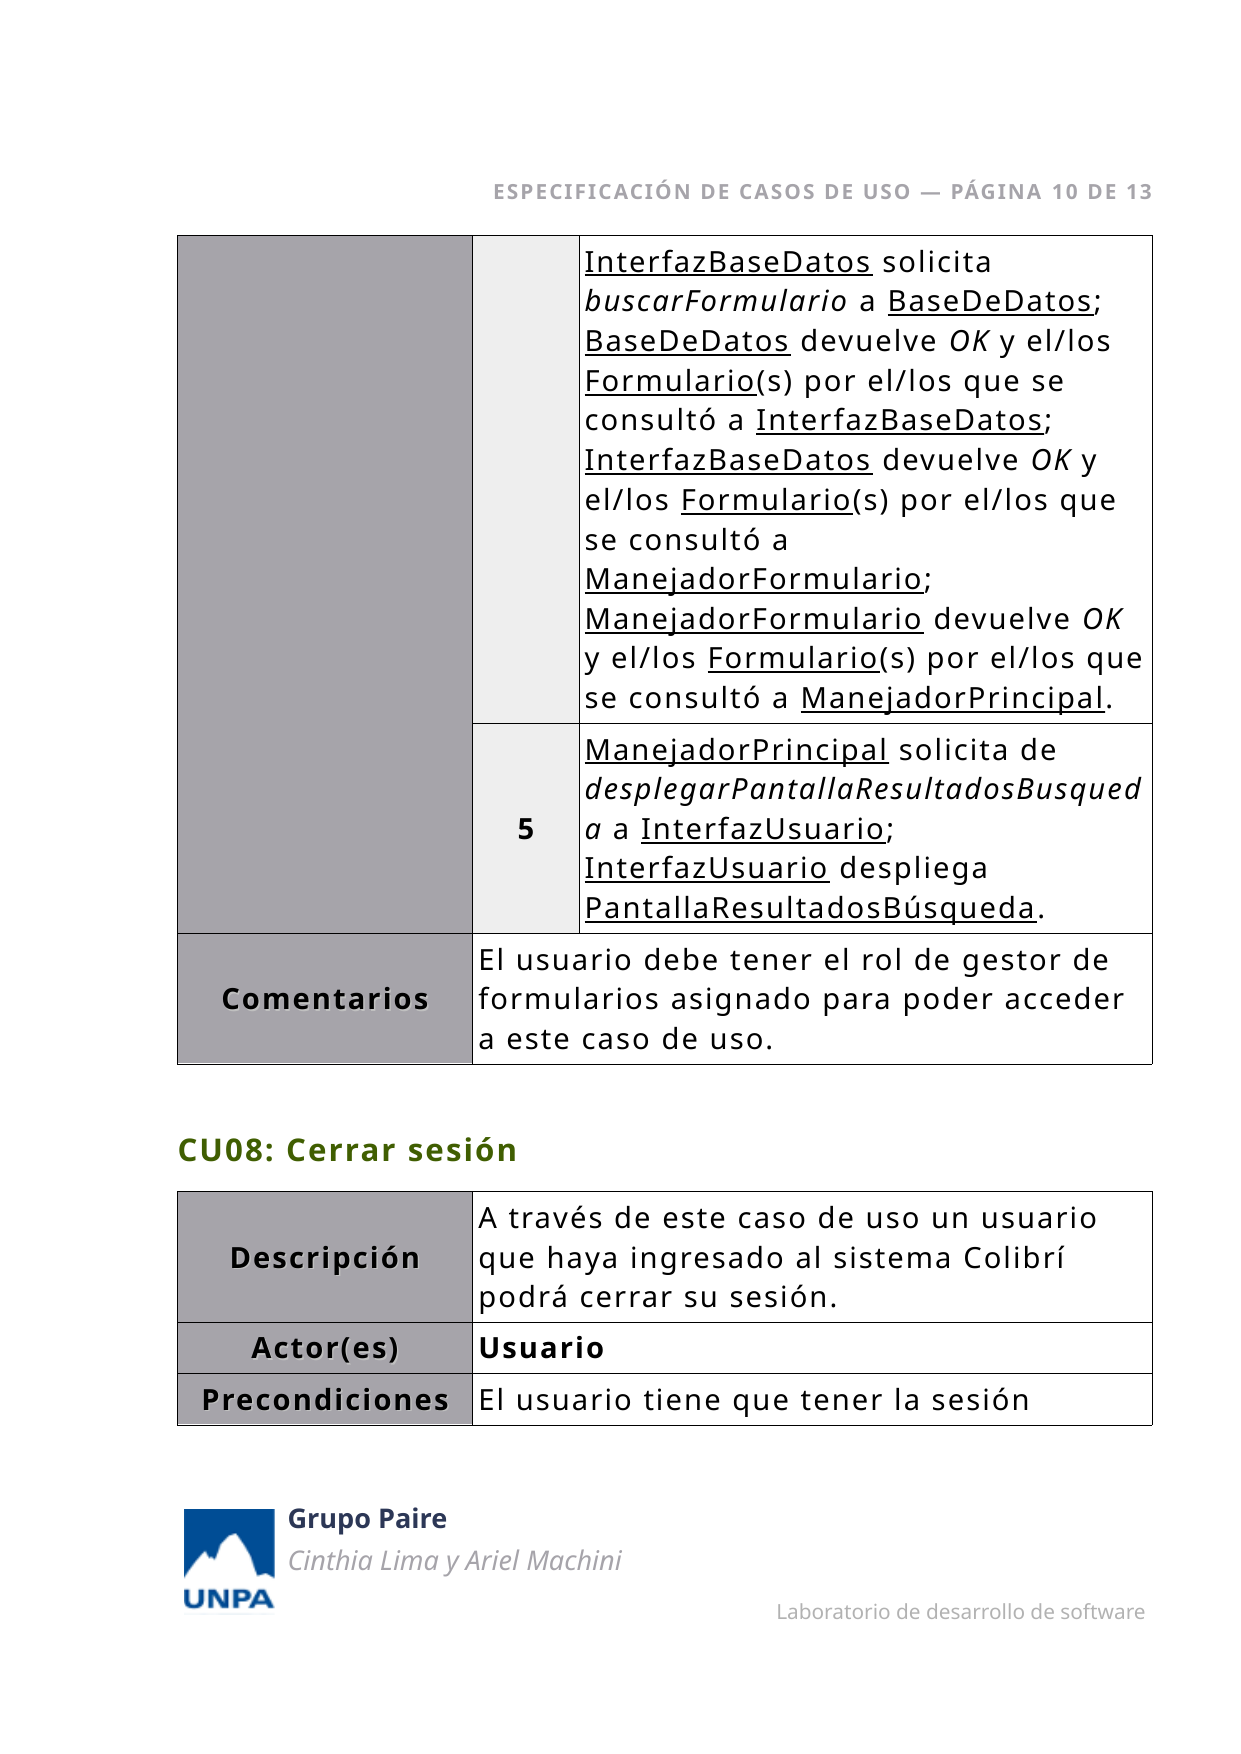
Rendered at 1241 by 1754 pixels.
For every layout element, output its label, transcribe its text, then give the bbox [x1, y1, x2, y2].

table_header A través de este caso de uso un usuario que haya ingresado al sistema Colibrí podrá cerrar su sesión. [473, 1192, 1152, 1322]
table_cell Usuario [473, 1323, 1152, 1373]
text CU08: Cerrar sesión [177, 1127, 1152, 1170]
table_header Descripción [178, 1192, 472, 1322]
table_cell ManejadorPrincipal solicita de desplegarPantallaResultadosBusqueda a InterfazUsuario; InterfazUsuario despliega PantallaResultadosBúsqueda. [580, 724, 1152, 933]
table_cell El usuario tiene que tener la sesión [473, 1374, 1152, 1424]
table_cell Comentarios [178, 934, 472, 1063]
table_cell Actor(es) [178, 1323, 472, 1373]
picture [184, 1509, 275, 1615]
table_cell 5 [473, 724, 579, 933]
table_cell InterfazBaseDatos solicita buscarFormulario a BaseDeDatos; BaseDeDatos devuelve OK y el/los Formulario(s) por el/los que se consultó a InterfazBaseDatos; InterfazBaseDatos devuelve OK y el/los Formulario(s) por el/los que se consultó a ManejadorFormulario; ManejadorFormulario devuelve OK y el/los Formulario(s) por el/los que se consultó a ManejadorPrincipal. [580, 236, 1152, 723]
table_cell El usuario debe tener el rol de gestor de formularios asignado para poder acceder a este caso de uso. [473, 934, 1152, 1063]
table_cell [178, 236, 472, 933]
table_cell [473, 236, 579, 723]
table_cell Precondiciones [178, 1374, 472, 1424]
